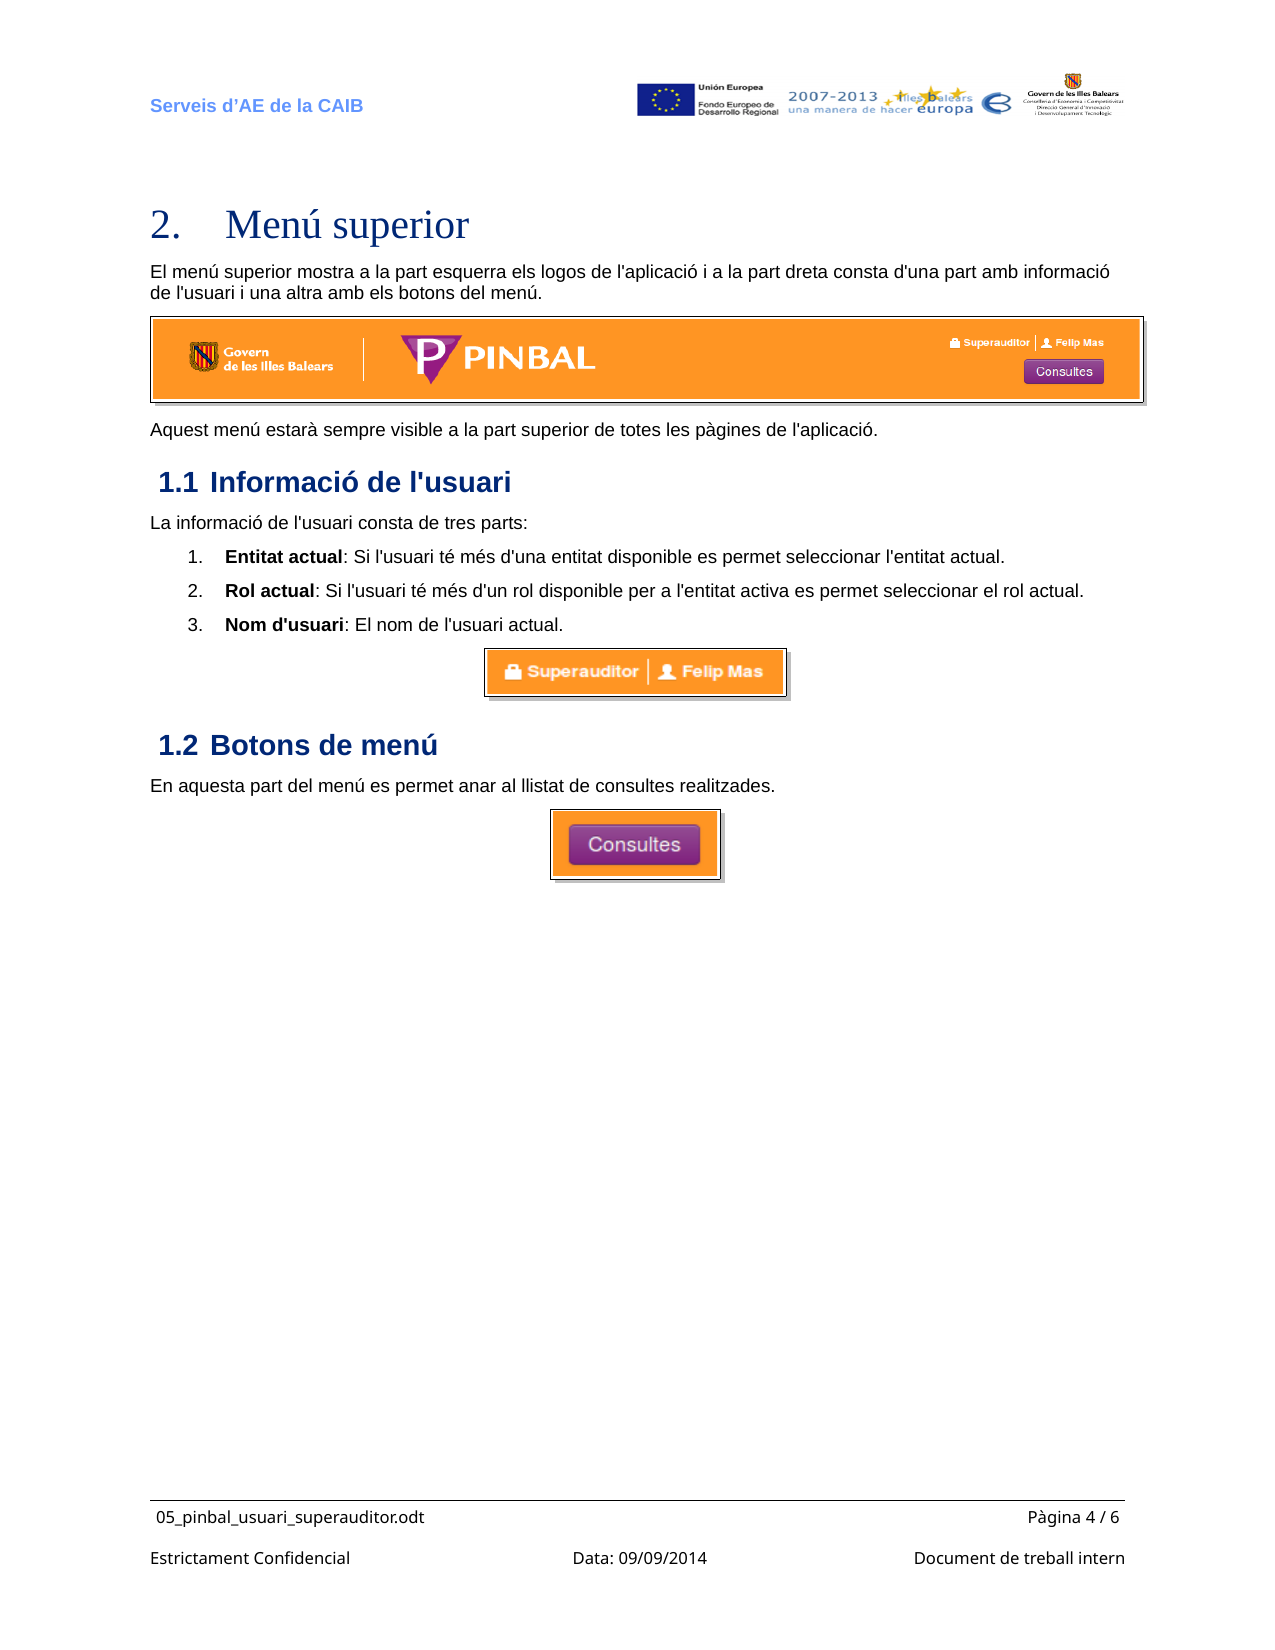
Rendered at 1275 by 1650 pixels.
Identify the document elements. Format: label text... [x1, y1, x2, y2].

list Nom d'usuari: El nom de l'usuari actual. [187, 614, 1125, 635]
subtitle Botons de menú [150, 728, 1125, 762]
text La informació de l'usuari consta de tres parts: [150, 511, 1125, 533]
text Aquest menú estarà sempre visible a la part superior de totes les pàgines de l'aplicació. [150, 419, 1125, 440]
list Entitat actual: Si l'usuari té més d'una entitat disponible es permet seleccionar l'entitat actual. [187, 546, 1125, 567]
picture [153, 319, 1140, 399]
text En aquesta part del menú es permet anar al llistat de consultes realitzades. [150, 774, 1125, 796]
subtitle Menú superior [150, 200, 1125, 248]
text El menú superior mostra a la part esquerra els logos de l'aplicació i a la part dreta consta d'una part amb informació de l'usuari i una altra amb els botons del menú. [150, 260, 1125, 303]
list Rol actual: Si l'usuari té més d'un rol disponible per a l'entitat activa es permet seleccionar el rol actual. [187, 579, 1125, 601]
picture [636, 73, 1125, 116]
picture [487, 650, 783, 694]
picture [553, 811, 718, 876]
subtitle Informació de l'usuari [150, 465, 1125, 499]
